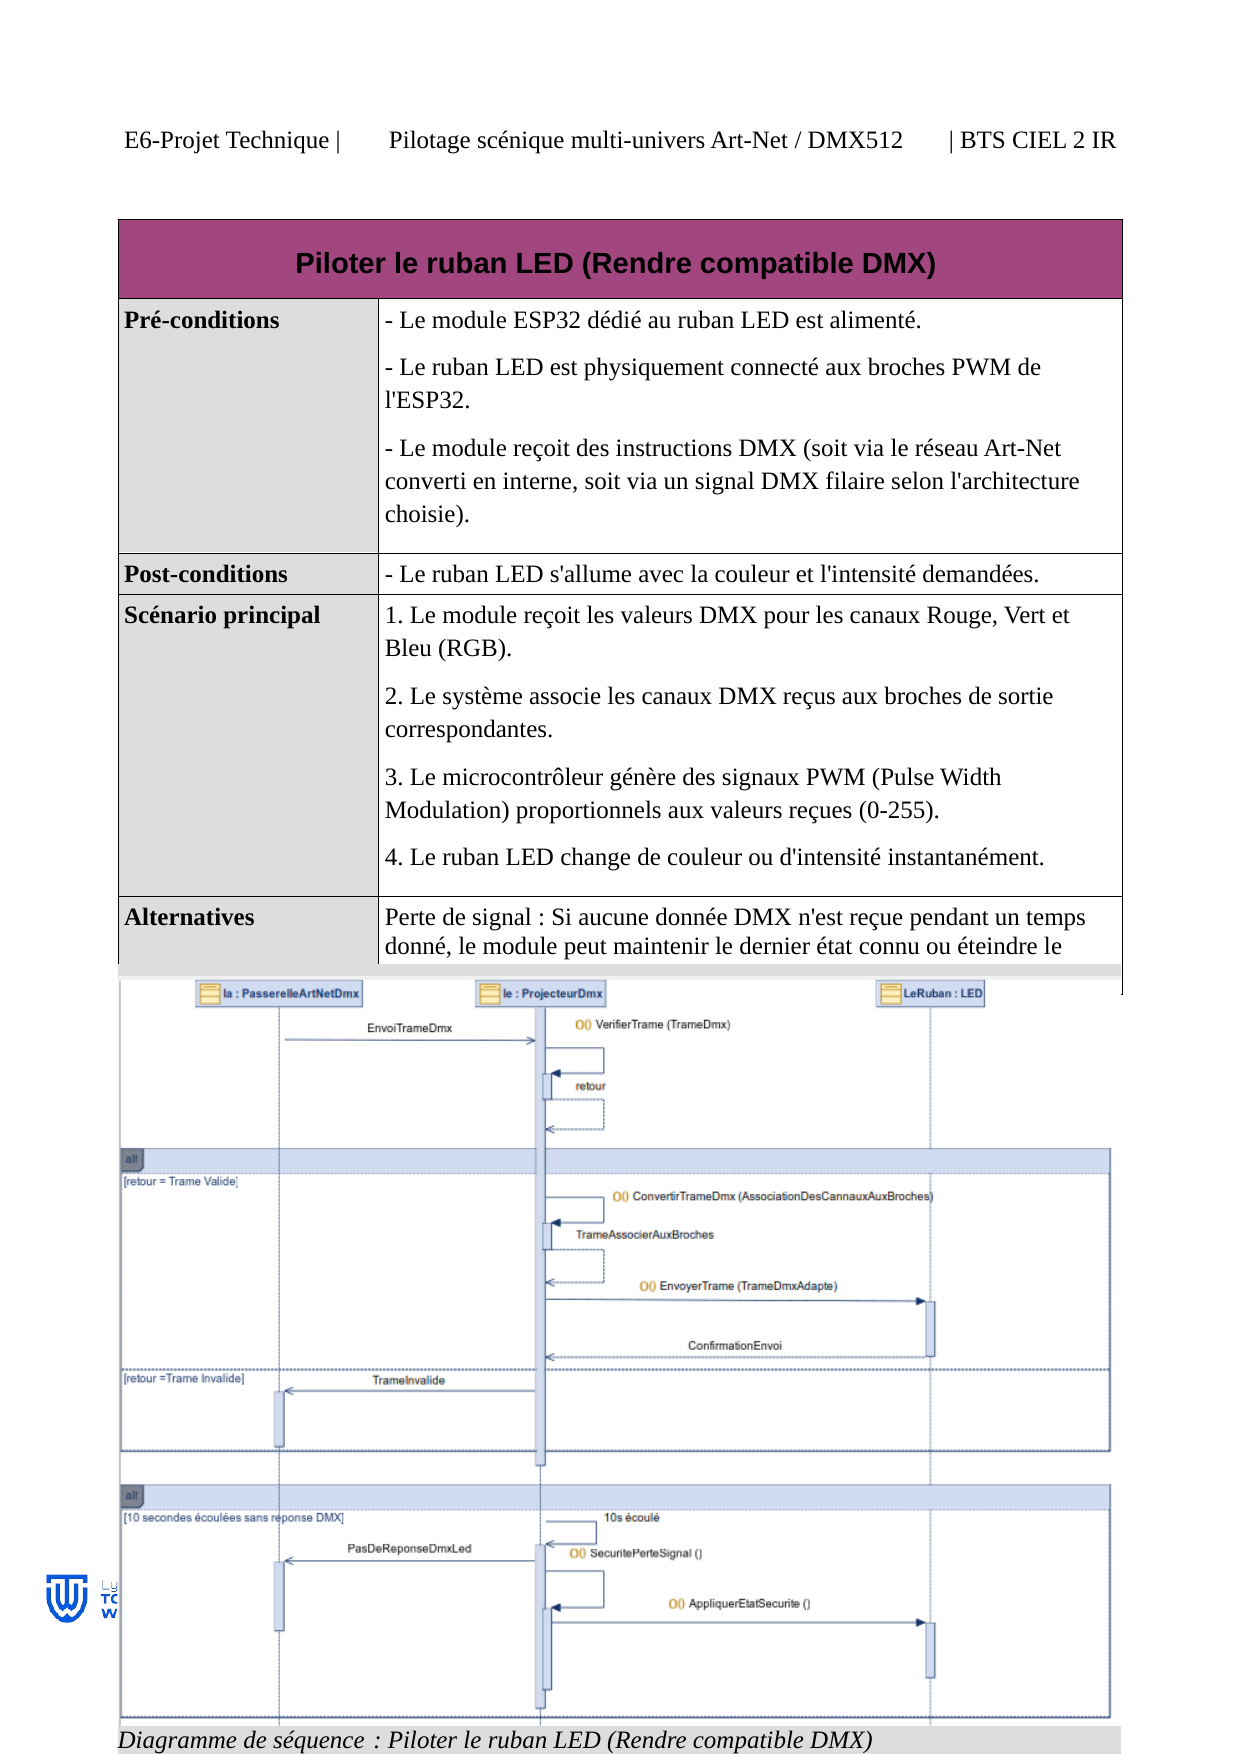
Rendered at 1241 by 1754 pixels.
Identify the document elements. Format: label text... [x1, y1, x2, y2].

table_cell Alternatives [118, 1726, 1121, 1754]
table_cell Pré-conditions [119, 299, 378, 552]
table_cell Scénario principal [119, 595, 378, 896]
table_cell - Le module ESP32 dédié au ruban LED est alimenté. - Le ruban LED est physiquement connecté aux broches PWM de l'ESP32. - Le module reçoit des instructions DMX (soit via le réseau Art-Net converti en interne, soit via un signal DMX filaire selon l'architecture choisie). [379, 299, 1122, 552]
table_header Piloter le ruban LED (Rendre compatible DMX) [119, 220, 1122, 298]
table_cell 1. Le module reçoit les valeurs DMX pour les canaux Rouge, Vert et Bleu (RGB). 2. Le système associe les canaux DMX reçus aux broches de sortie correspondantes. 3. Le microcontrôleur génère des signaux PWM (Pulse Width Modulation) proportionnels aux valeurs reçues (0-255). 4. Le ruban LED change de couleur ou d'intensité instantanément. [379, 595, 1122, 896]
table_cell Alternatives [118, 897, 1121, 976]
table_cell - Le ruban LED s'allume avec la couleur et l'intensité demandées. [379, 554, 1122, 594]
table_cell Post-conditions [119, 554, 378, 594]
table_cell Perte de signal : Si aucune donnée DMX n'est reçue pendant un temps donné, le module peut maintenir le dernier état connu ou éteindre le ruban (sécurité). [379, 897, 1122, 976]
picture [6, 976, 1122, 1726]
